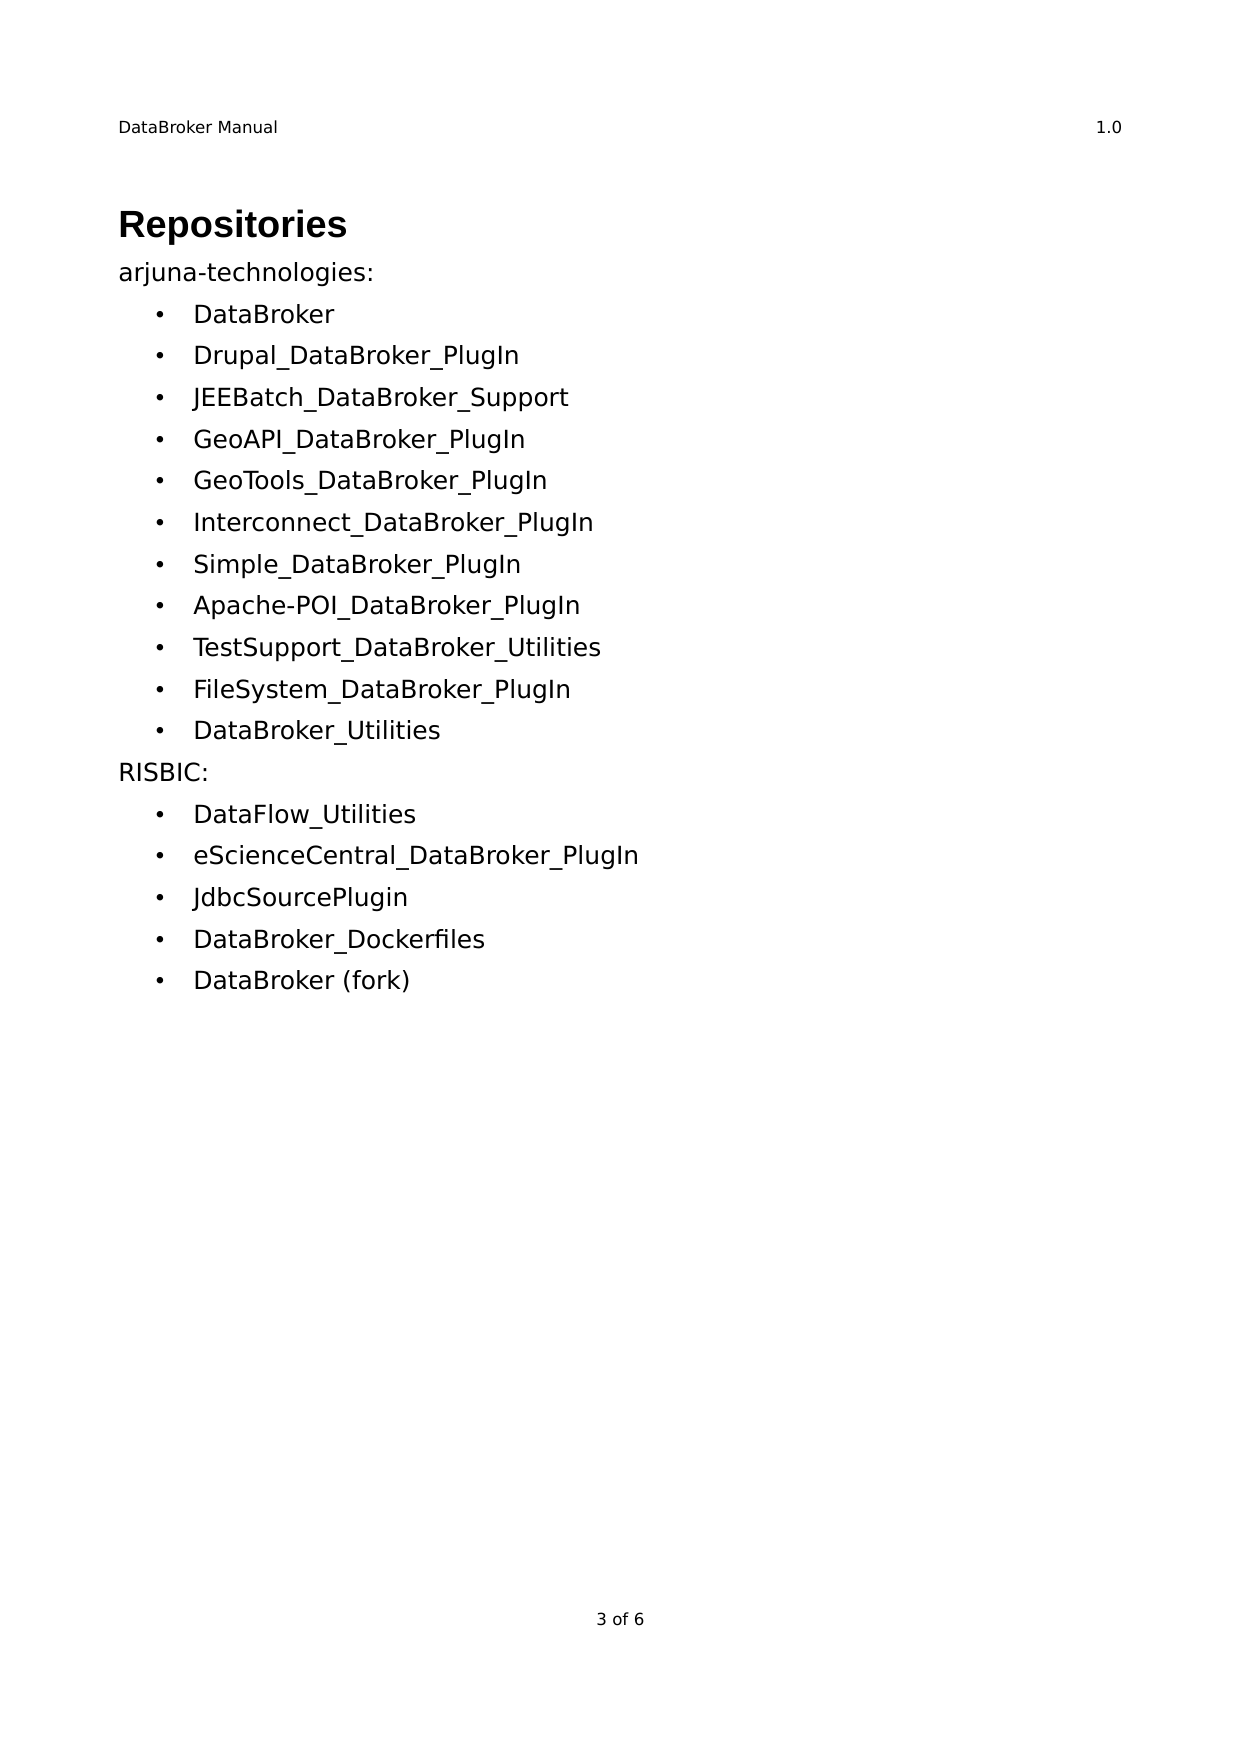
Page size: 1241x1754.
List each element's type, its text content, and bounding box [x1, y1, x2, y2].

list GeoAPI_DataBroker_PlugIn [156, 425, 1122, 454]
list FileSystem_DataBroker_PlugIn [156, 675, 1122, 704]
list GeoTools_DataBroker_PlugIn [156, 467, 1122, 496]
subtitle Repositories [118, 202, 1122, 246]
list Apache-POI_DataBroker_PlugIn [156, 592, 1122, 621]
list eScienceCentral_DataBroker_PlugIn [156, 842, 1122, 871]
list JdbcSourcePlugin [156, 883, 1122, 912]
list Drupal_DataBroker_PlugIn [156, 342, 1122, 371]
list Simple_DataBroker_PlugIn [156, 550, 1122, 579]
list DataFlow_Utilities [156, 800, 1122, 829]
list Interconnect_DataBroker_PlugIn [156, 508, 1122, 537]
list DataBroker (fork) [156, 967, 1122, 996]
list DataBroker_Utilities [156, 717, 1122, 746]
list TestSupport_DataBroker_Utilities [156, 633, 1122, 662]
list JEEBatch_DataBroker_Support [156, 383, 1122, 412]
list DataBroker_Dockerfiles [156, 925, 1122, 954]
text arjuna-technologies: [118, 258, 1122, 287]
list DataBroker [156, 300, 1122, 329]
text RISBIC: [118, 758, 1122, 787]
